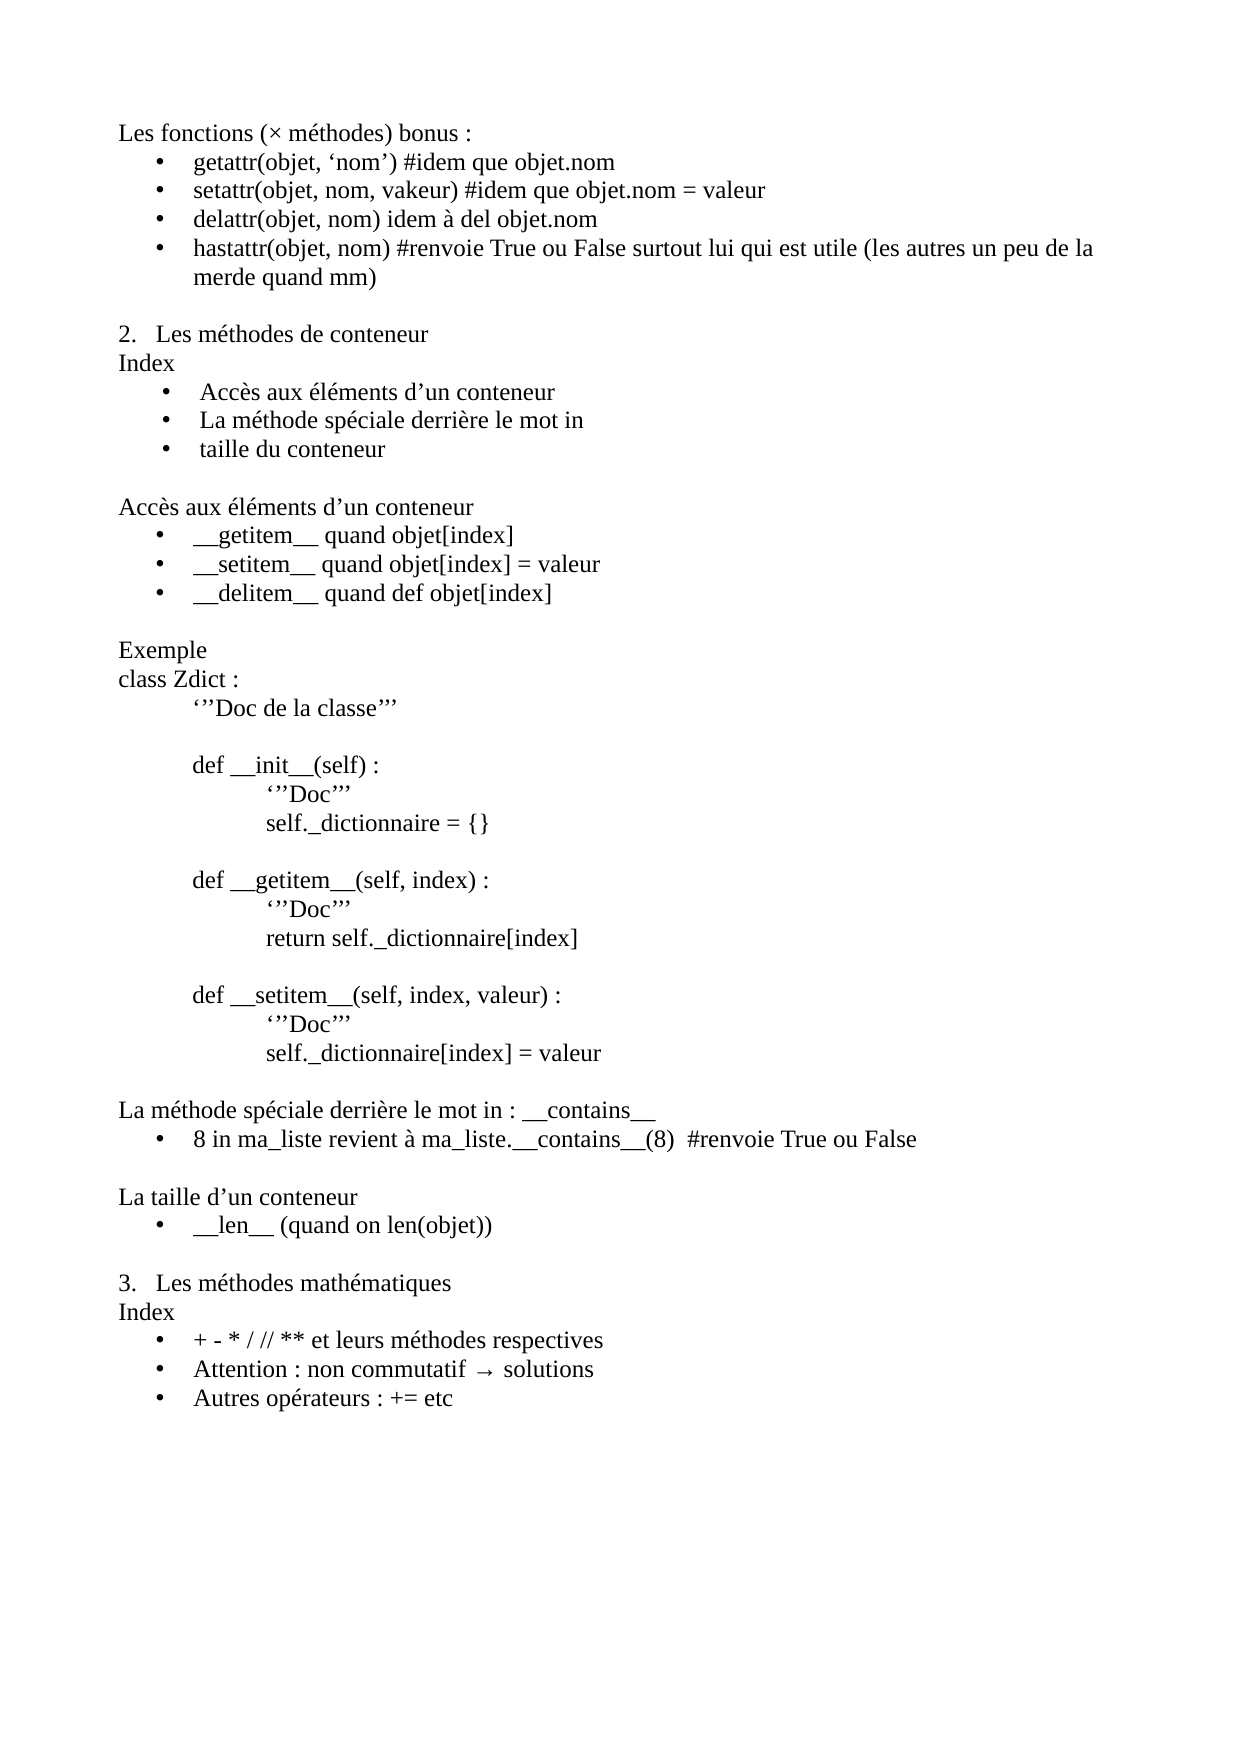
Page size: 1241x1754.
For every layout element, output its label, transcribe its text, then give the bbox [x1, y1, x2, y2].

text def __init__(self) : [118, 751, 1122, 779]
text self._dictionnaire = {} [118, 808, 1122, 837]
list __setitem__ quand objet[index] = valeur [156, 549, 1122, 578]
list La méthode spéciale derrière le mot in [162, 406, 1122, 434]
text ‘’’Doc de la classe’’’ [118, 693, 1122, 722]
text class Zdict : [118, 664, 1122, 693]
text self._dictionnaire[index] = valeur [118, 1038, 1122, 1067]
list Les méthodes mathématiques [118, 1268, 1122, 1297]
list Attention : non commutatif → solutions [156, 1354, 1122, 1383]
text ‘’’Doc’’’ [118, 894, 1122, 923]
list + - * / // ** et leurs méthodes respectives [156, 1326, 1122, 1354]
list 8 in ma_liste revient à ma_liste.__contains__(8) #renvoie True ou False [156, 1124, 1122, 1153]
list getattr(objet, ‘nom’) #idem que objet.nom [156, 147, 1122, 176]
list hastattr(objet, nom) #renvoie True ou False surtout lui qui est utile (les autres un peu de la merde quand mm) [156, 233, 1122, 291]
list __len__ (quand on len(objet)) [156, 1211, 1122, 1239]
text Accès aux éléments d’un conteneur [118, 492, 1122, 521]
text La méthode spéciale derrière le mot in : __contains__ [118, 1096, 1122, 1124]
text Exemple [118, 636, 1122, 664]
list __getitem__ quand objet[index] [156, 521, 1122, 549]
text Les fonctions (× méthodes) bonus : [118, 118, 1122, 147]
text def __setitem__(self, index, valeur) : [118, 981, 1122, 1009]
text def __getitem__(self, index) : [118, 866, 1122, 894]
list setattr(objet, nom, vakeur) #idem que objet.nom = valeur [156, 176, 1122, 204]
list taille du conteneur [162, 434, 1122, 463]
list Accès aux éléments d’un conteneur [162, 377, 1122, 406]
list delattr(objet, nom) idem à del objet.nom [156, 204, 1122, 233]
text La taille d’un conteneur [118, 1182, 1122, 1211]
list Les méthodes de conteneur [118, 319, 1122, 348]
text Index [118, 1297, 1122, 1326]
list __delitem__ quand def objet[index] [156, 578, 1122, 607]
text ‘’’Doc’’’ [118, 779, 1122, 808]
text return self._dictionnaire[index] [118, 923, 1122, 952]
list Autres opérateurs : += etc [156, 1383, 1122, 1412]
text ‘’’Doc’’’ [118, 1009, 1122, 1038]
text Index [118, 348, 1122, 377]
